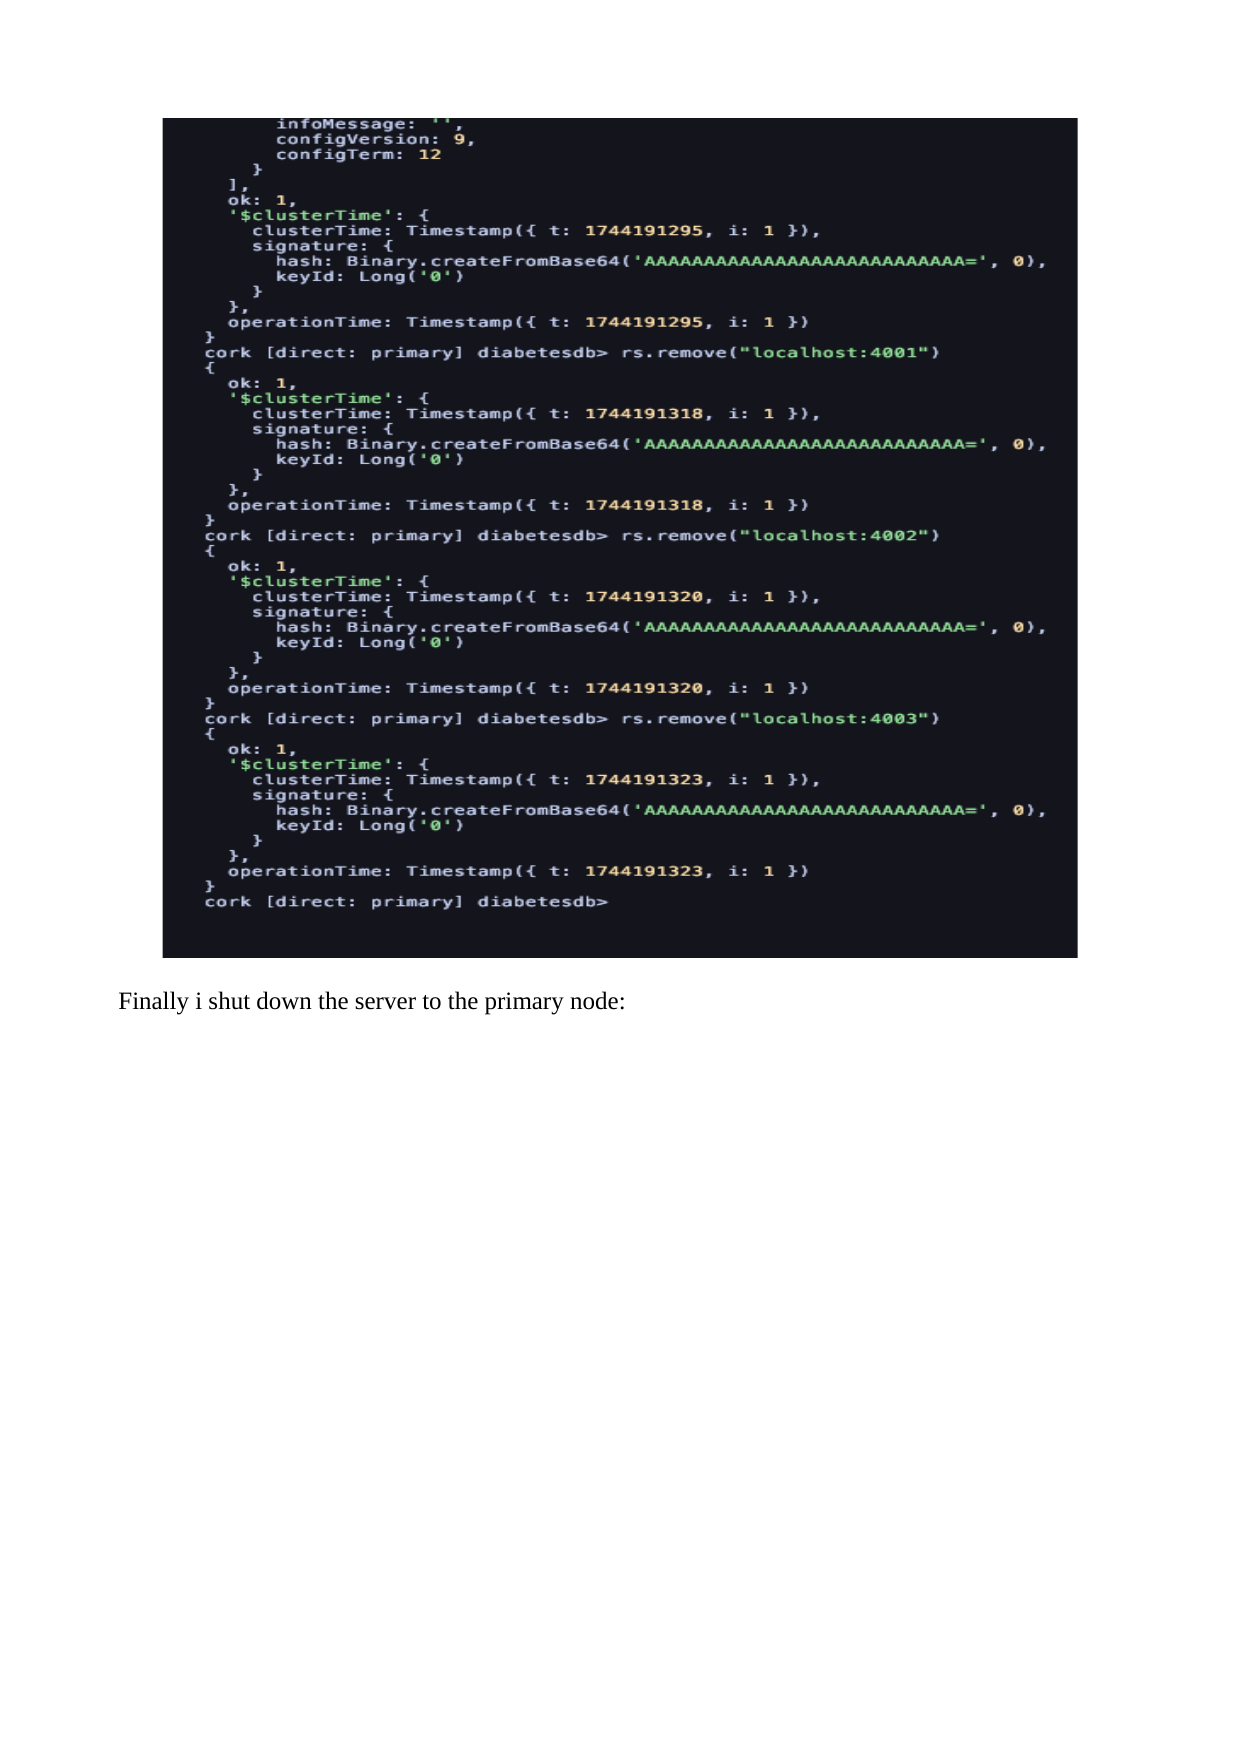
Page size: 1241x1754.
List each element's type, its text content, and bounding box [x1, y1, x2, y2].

picture [162, 118, 1078, 958]
text Finally i shut down the server to the primary node: [118, 986, 1122, 1015]
